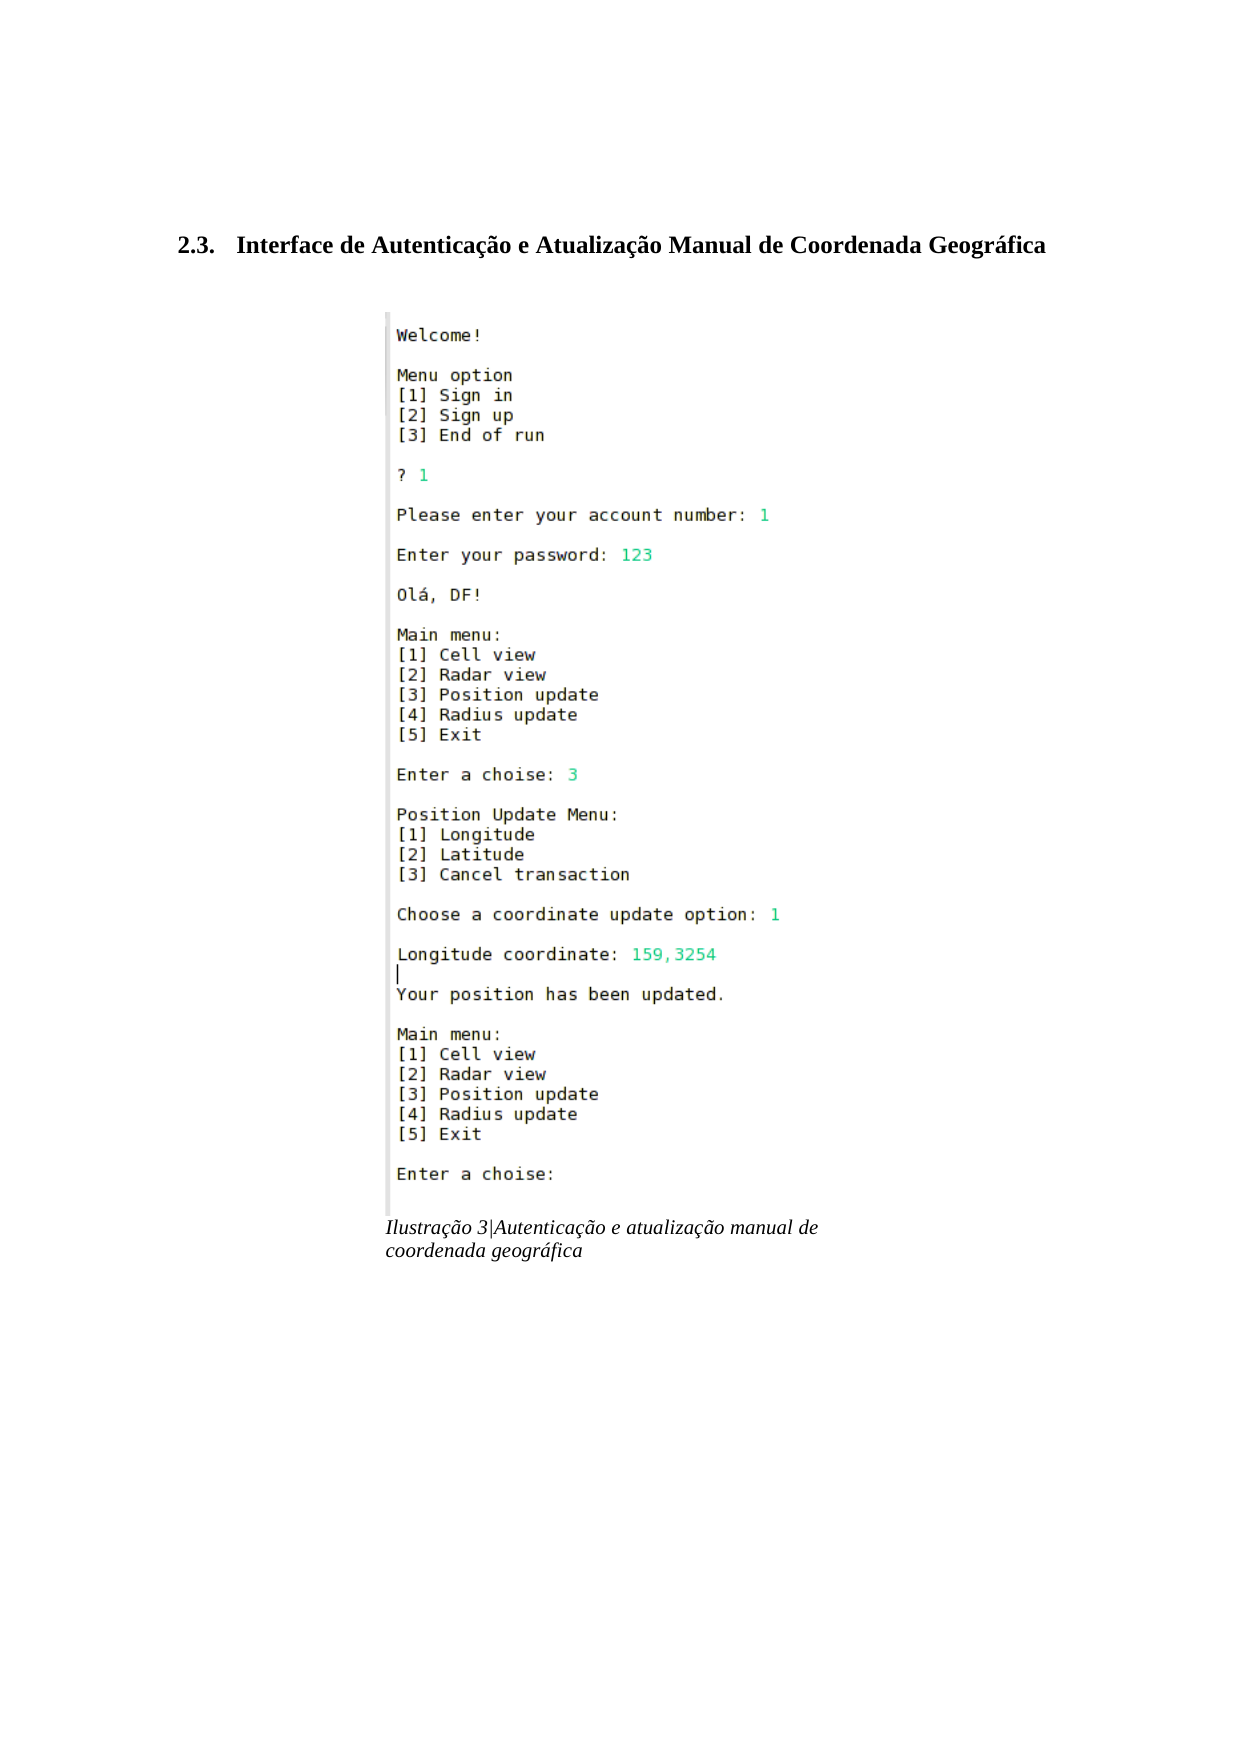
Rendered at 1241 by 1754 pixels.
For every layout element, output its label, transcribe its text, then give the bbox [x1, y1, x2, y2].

picture [385, 312, 855, 1216]
title Interface de Autenticação e Atualização Manual de Coordenada Geográfica [177, 231, 1063, 259]
text Ilustração 3|Autenticação e atualização manual de coordenada geográfica [385, 1216, 855, 1262]
